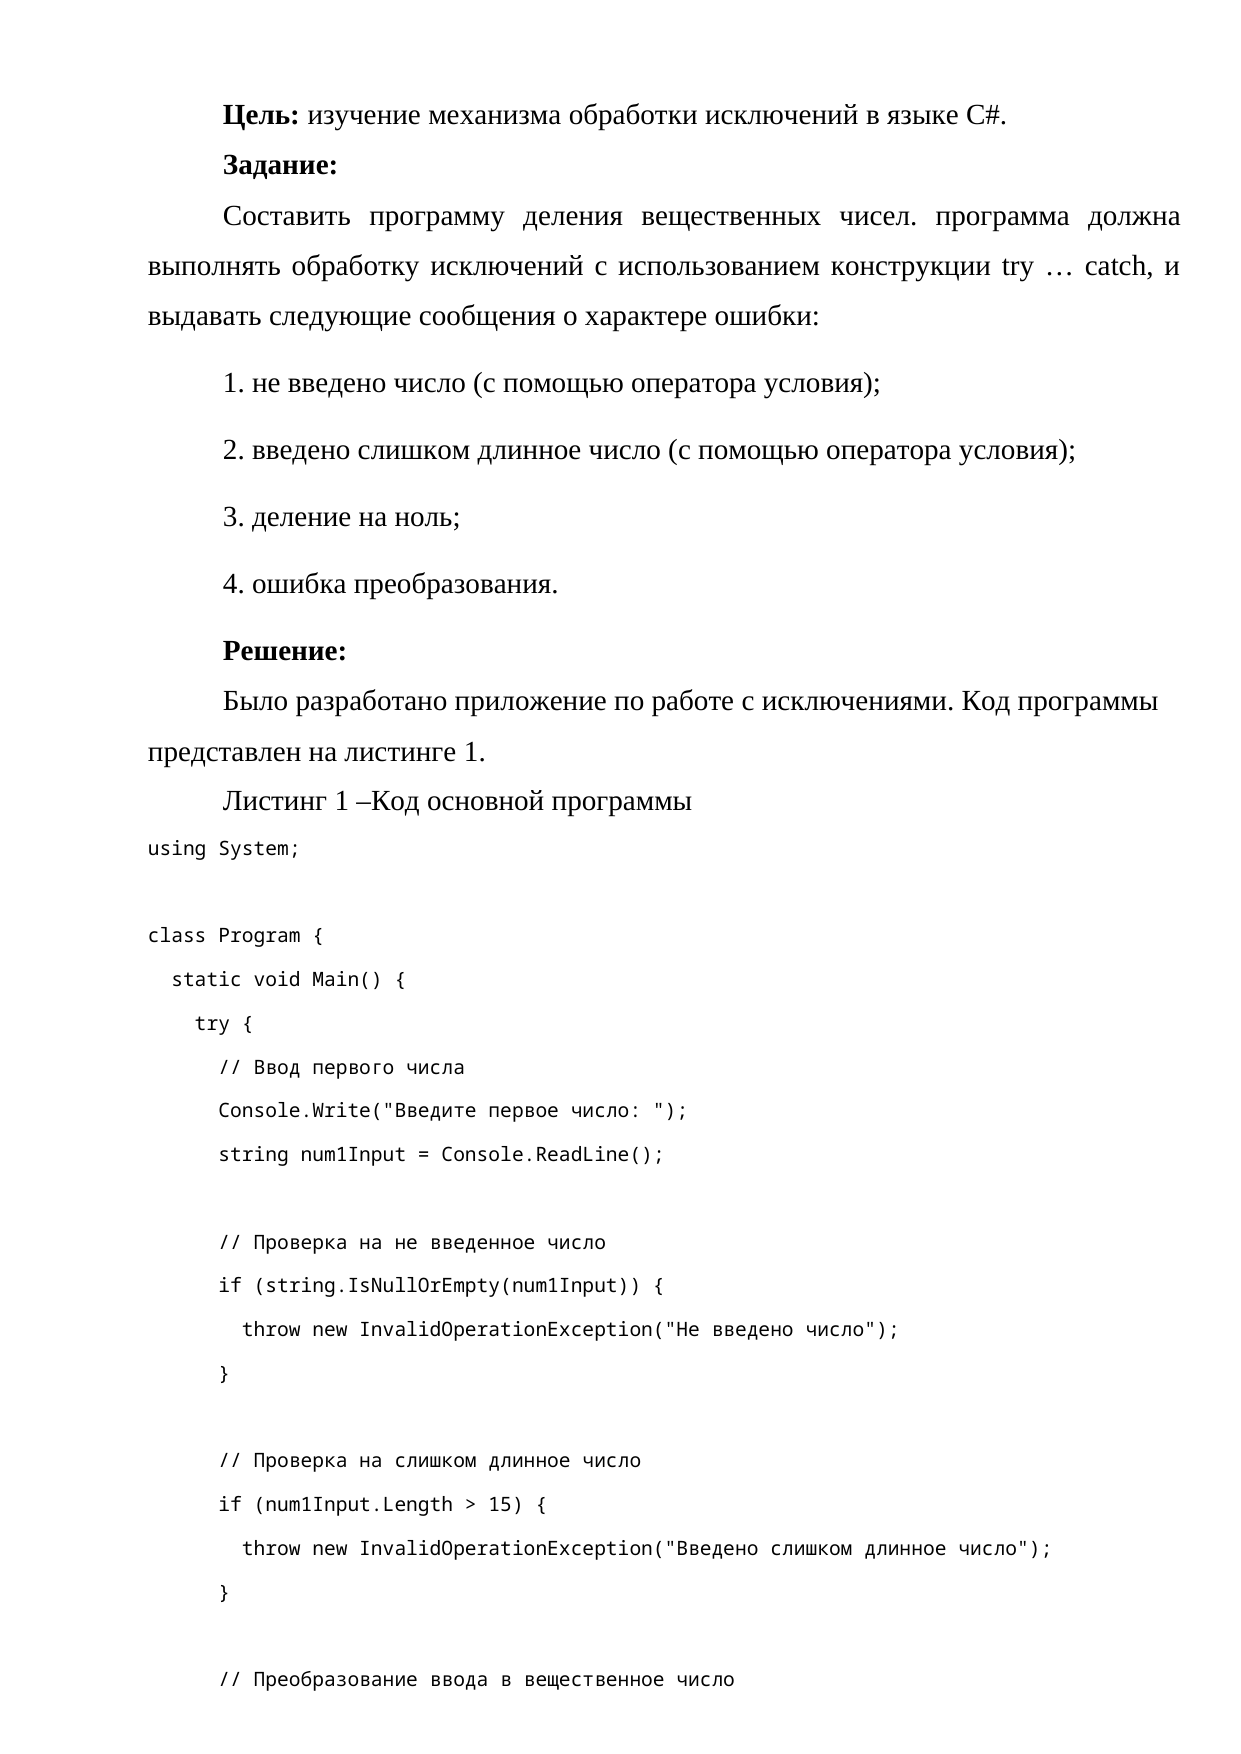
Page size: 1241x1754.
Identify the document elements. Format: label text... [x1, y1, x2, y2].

text 3. деление на ноль; [148, 499, 1181, 533]
subtitle Задание: [223, 147, 1192, 181]
text if (num1Input.Length > 15) { [148, 1491, 1192, 1517]
text static void Main() { [148, 966, 1192, 992]
text 2. введено слишком длинное число (с помощью оператора условия); [148, 432, 1181, 466]
text // Проверка на не введенное число [148, 1228, 1192, 1255]
text 4. ошибка преобразования. [148, 566, 1181, 600]
text if (string.IsNullOrEmpty(num1Input)) { [148, 1272, 1192, 1299]
text using System; [148, 834, 1192, 861]
text Было разработано приложение по работе с исключениями. Код программы представлен на листинге 1. [148, 683, 1160, 767]
text Составить программу деления вещественных чисел. программа должна выполнять обработку исключений c использованием конструкции try … catch, и выдавать следующие сообщения о характере ошибки: [148, 198, 1181, 332]
text try { [148, 1009, 1192, 1036]
text // Преобразование ввода в вещественное число [148, 1666, 1192, 1692]
text // Проверка на слишком длинное число [148, 1447, 1192, 1474]
text throw new InvalidOperationException("Введено слишком длинное число"); [148, 1534, 1192, 1561]
subtitle Решение: [223, 633, 1192, 667]
text } [148, 1578, 1192, 1605]
text string num1Input = Console.ReadLine(); [148, 1141, 1192, 1167]
text Console.Write("Введите первое число: "); [148, 1097, 1192, 1124]
text Листинг 1 –Код основной программы [223, 784, 1192, 817]
text } [148, 1359, 1192, 1386]
text // Ввод первого числа [148, 1053, 1192, 1080]
text throw new InvalidOperationException("Не введено число"); [148, 1316, 1192, 1342]
text 1. не введено число (с помощью оператора условия); [148, 365, 1181, 399]
text Цель: изучение механизма обработки исключений в языке C#. [223, 97, 1192, 131]
text class Program { [148, 922, 1192, 949]
